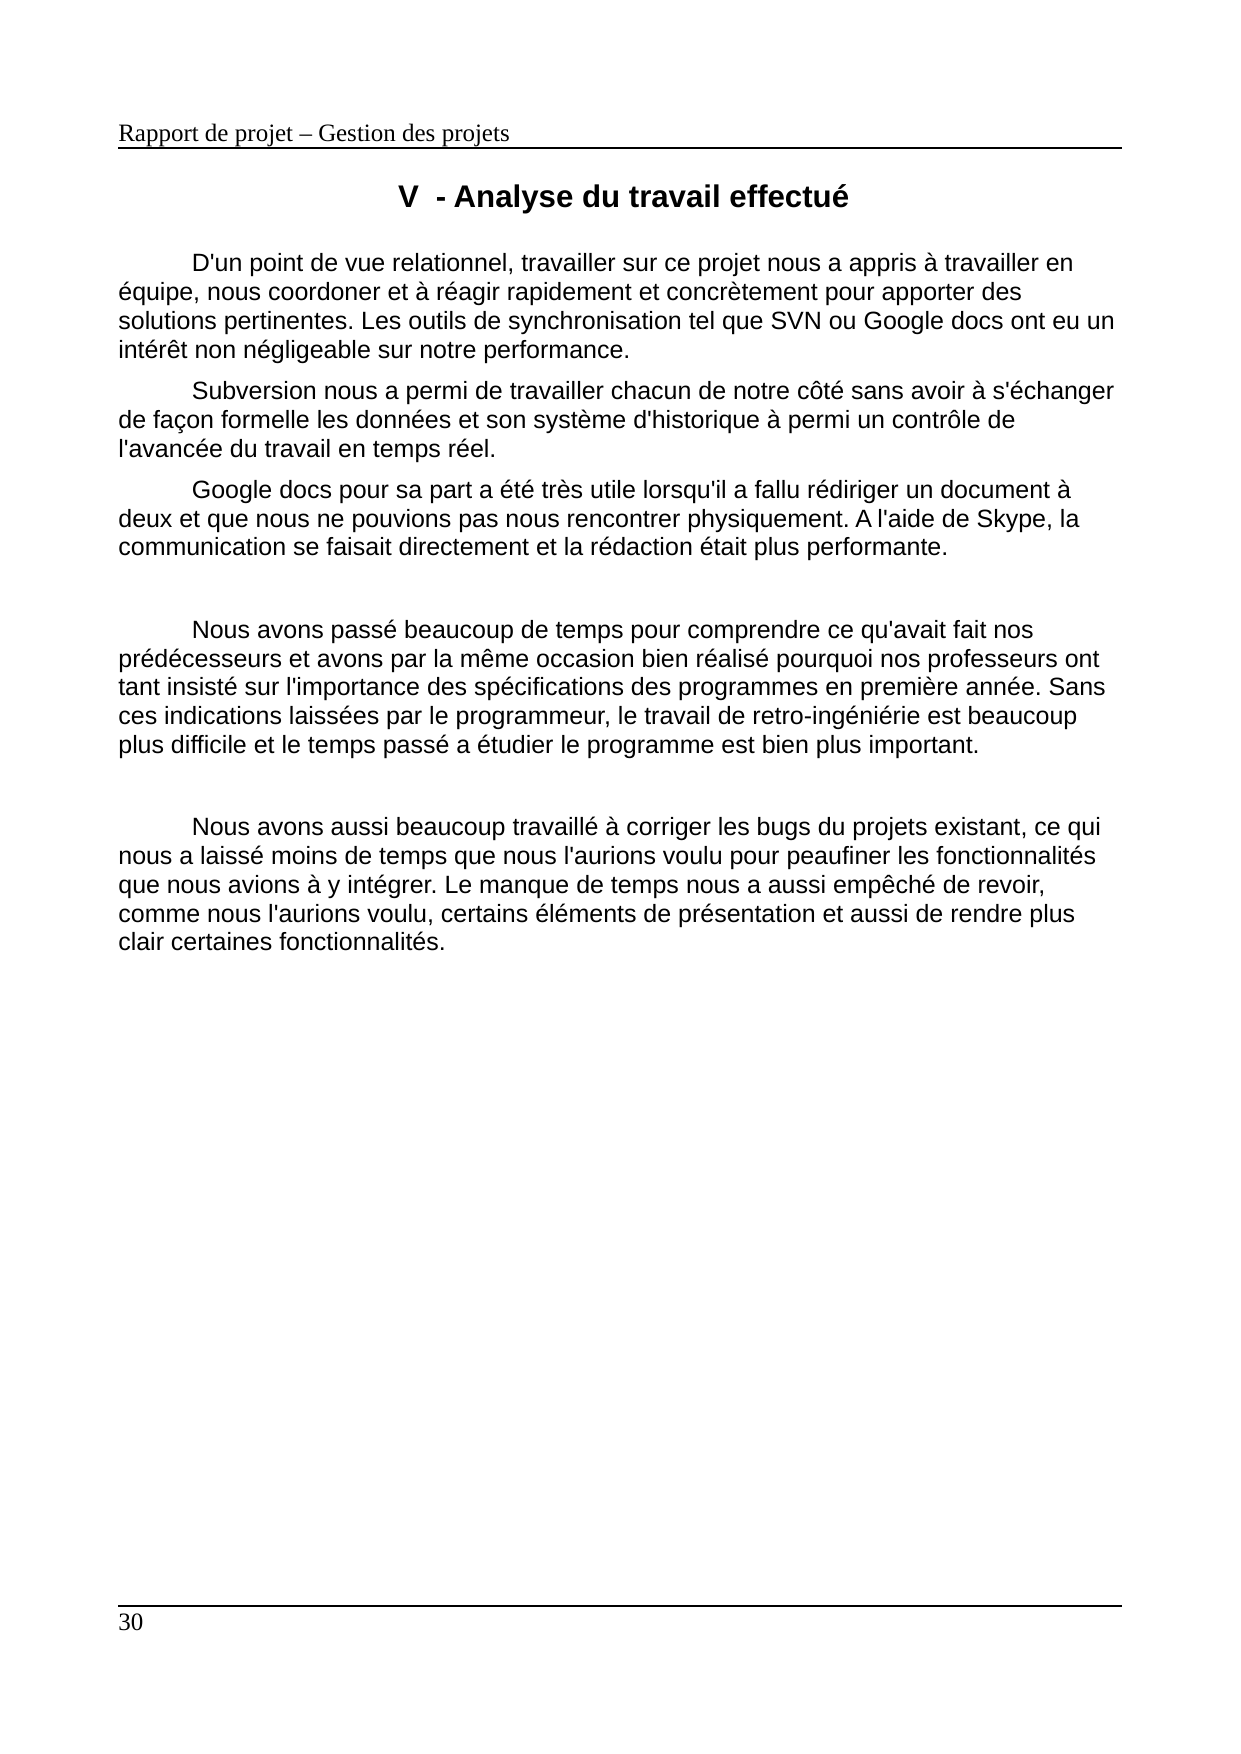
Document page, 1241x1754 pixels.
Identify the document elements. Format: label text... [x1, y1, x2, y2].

text D'un point de vue relationnel, travailler sur ce projet nous a appris à travailler en équipe, nous coordoner et à réagir rapidement et concrètement pour apporter des solutions pertinentes. Les outils de synchronisation tel que SVN ou Google docs ont eu un intérêt non négligeable sur notre performance. [118, 244, 1122, 364]
text Subversion nous a permi de travailler chacun de notre côté sans avoir à s'échanger de façon formelle les données et son système d'historique à permi un contrôle de l'avancée du travail en temps réel. [118, 376, 1122, 462]
text Nous avons aussi beaucoup travaillé à corriger les bugs du projets existant, ce qui nous a laissé moins de temps que nous l'aurions voulu pour peaufiner les fonctionnalités que nous avions à y intégrer. Le manque de temps nous a aussi empêché de revoir, comme nous l'aurions voulu, certains éléments de présentation et aussi de rendre plus clair certaines fonctionnalités. [118, 812, 1122, 956]
text Nous avons passé beaucoup de temps pour comprendre ce qu'avait fait nos prédécesseurs et avons par la même occasion bien réalisé pourquoi nos professeurs ont tant insisté sur l'importance des spécifications des programmes en première année. Sans ces indications laissées par le programmeur, le travail de retro-ingéniérie est beaucoup plus difficile et le temps passé a étudier le programme est bien plus important. [118, 615, 1122, 759]
text Google docs pour sa part a été très utile lorsqu'il a fallu rédiriger un document à deux et que nous ne pouvions pas nous rencontrer physiquement. A l'aide de Skype, la communication se faisait directement et la rédaction était plus performante. [118, 475, 1122, 561]
subtitle - Analyse du travail effectué [136, 178, 1122, 214]
